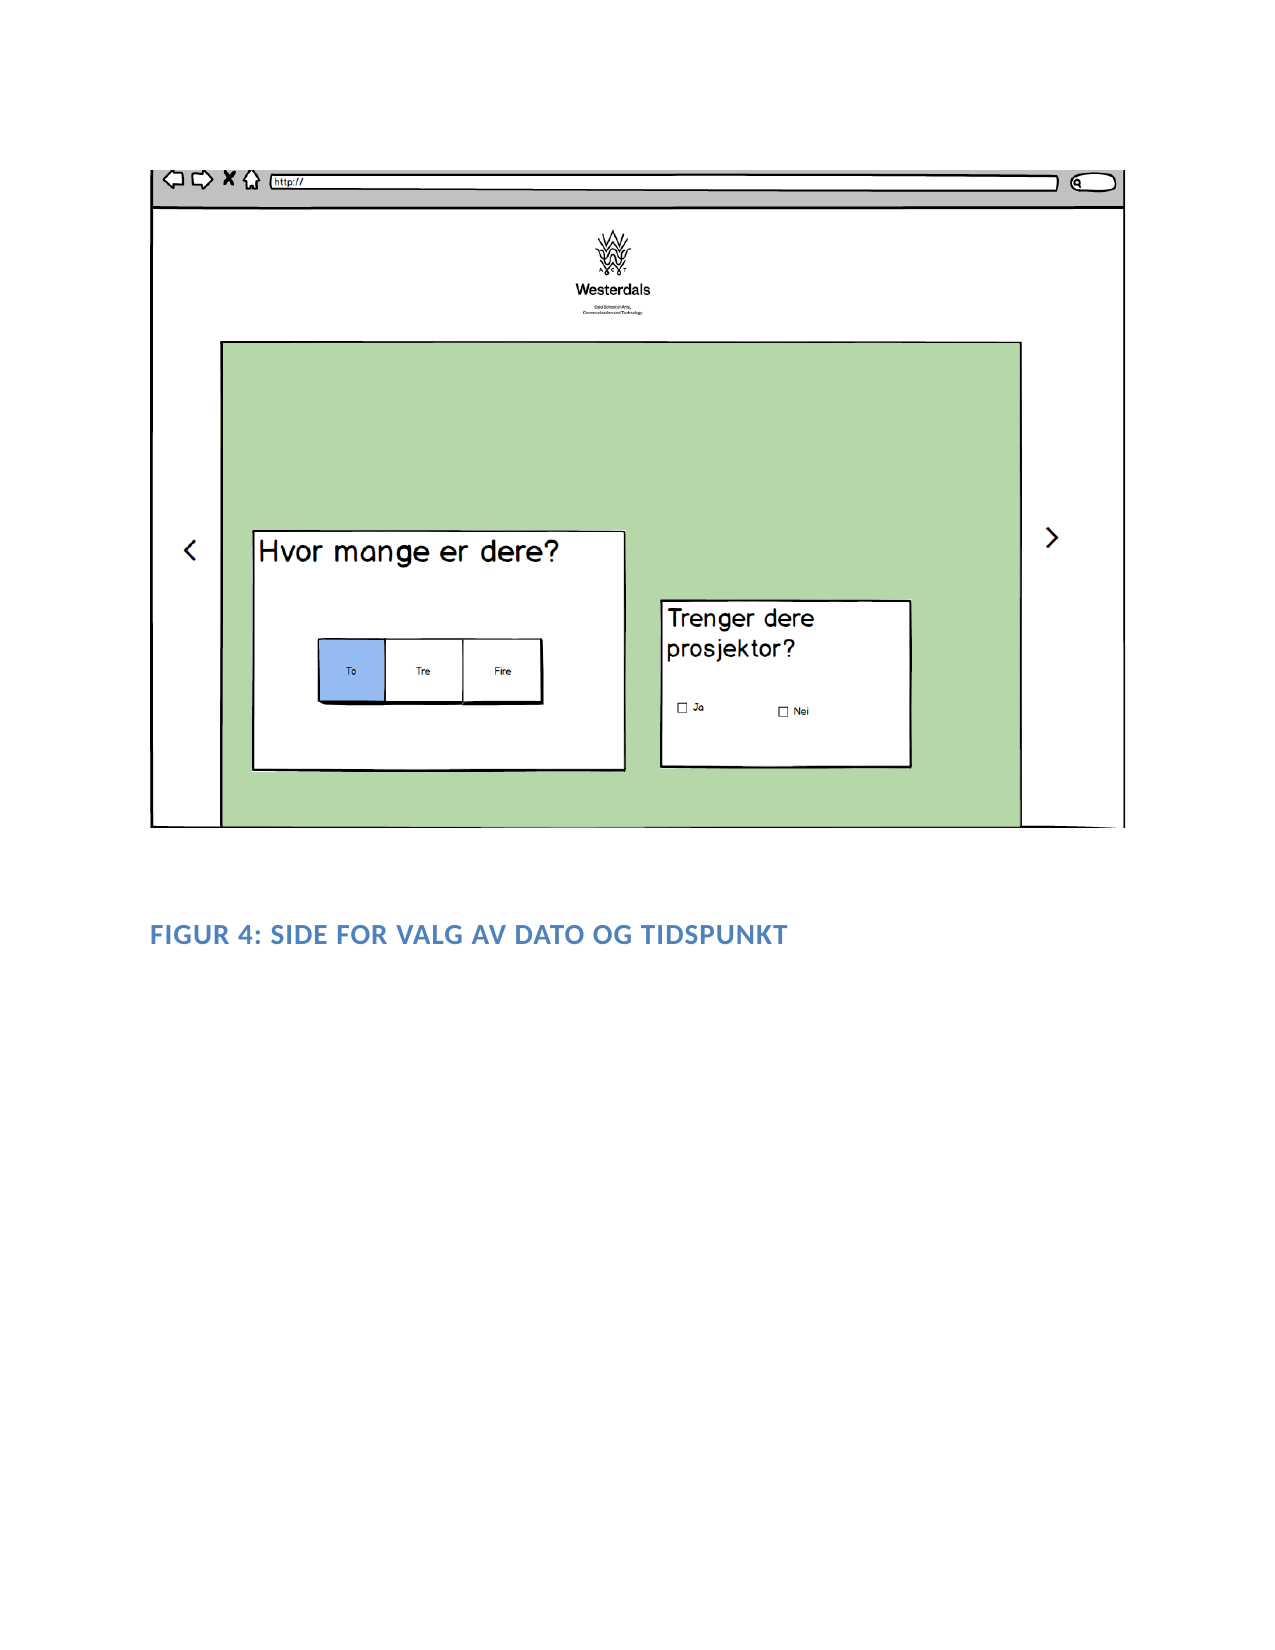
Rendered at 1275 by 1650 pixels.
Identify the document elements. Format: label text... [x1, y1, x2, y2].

picture [150, 170, 1125, 828]
title Figur 4: side for valg av dato og tidspunkt [150, 916, 1125, 951]
